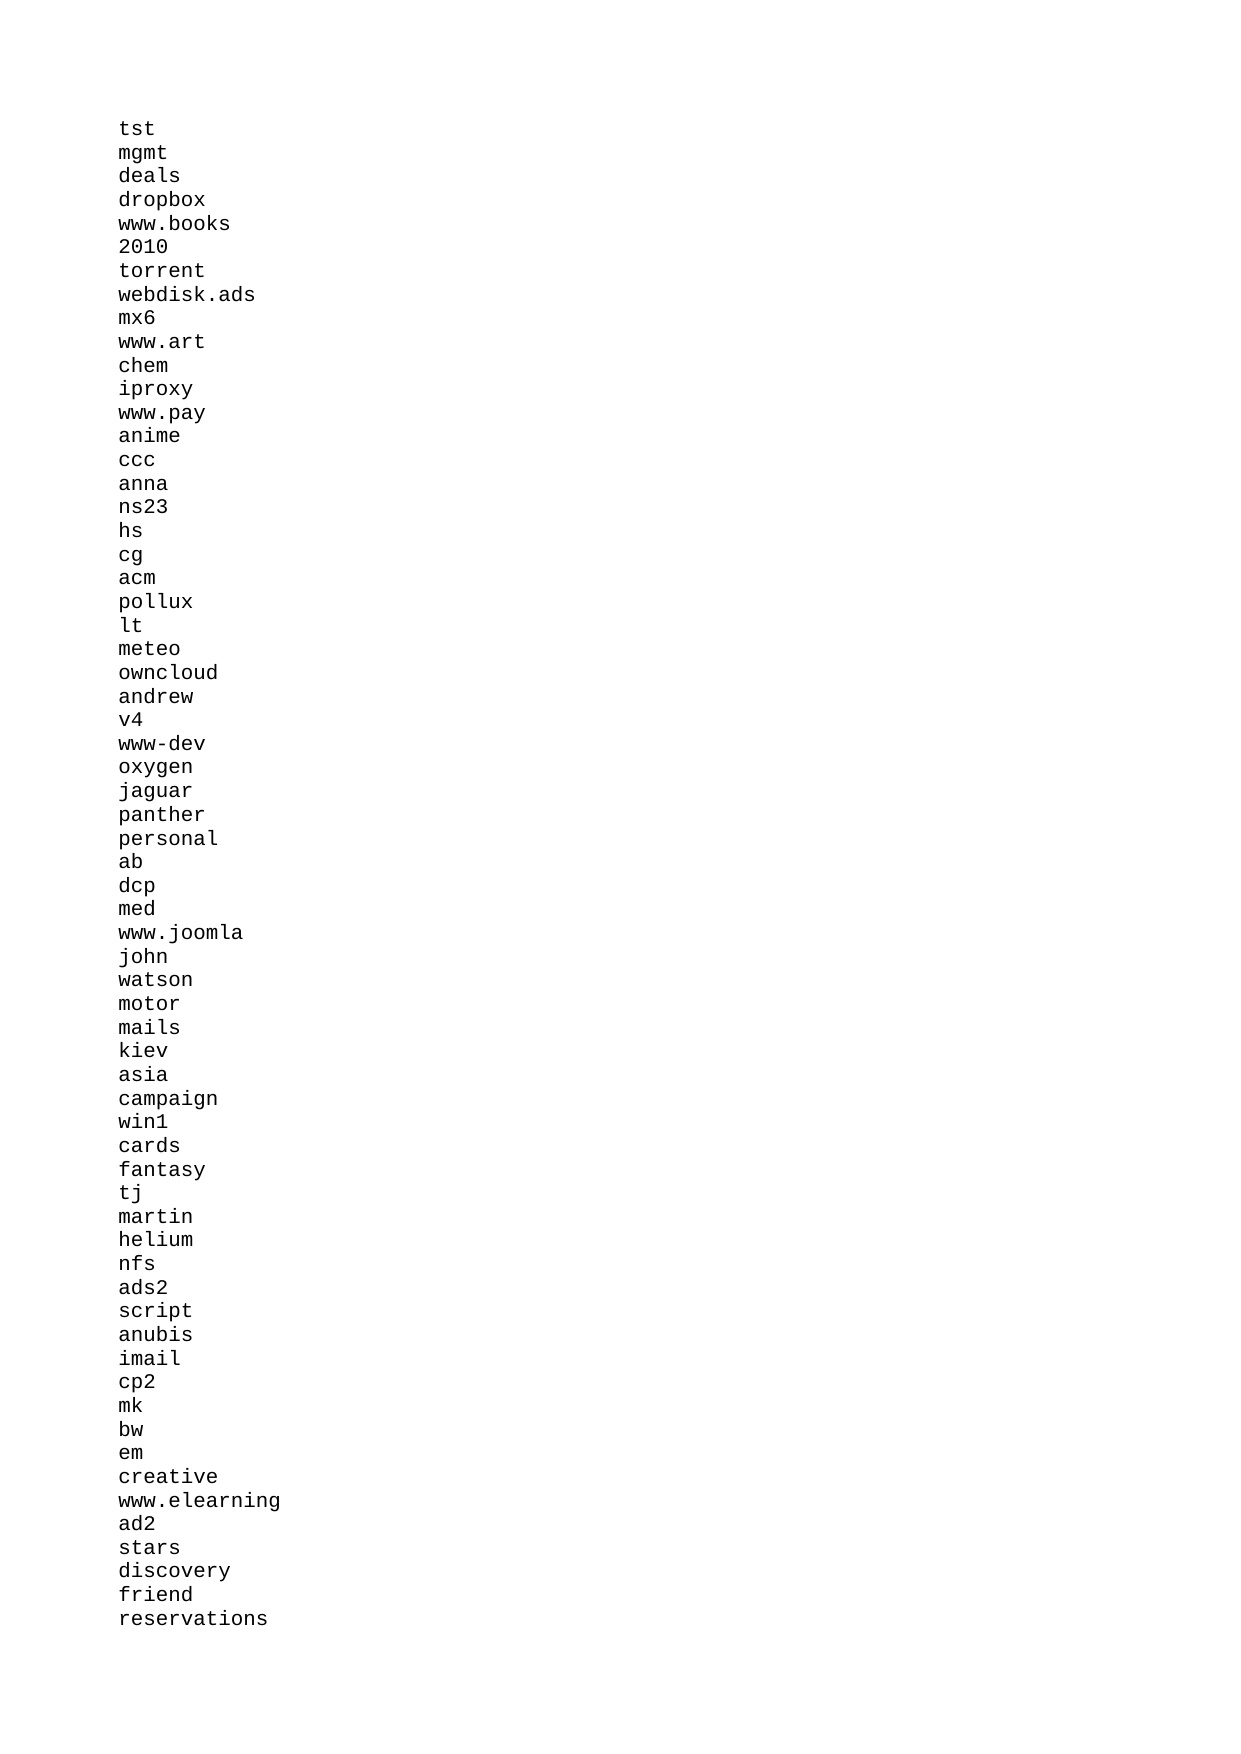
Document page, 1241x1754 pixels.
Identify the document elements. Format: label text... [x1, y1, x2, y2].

text ns23 [118, 496, 1122, 520]
text anubis [118, 1324, 1122, 1348]
text pollux [118, 591, 1122, 615]
text ccc [118, 449, 1122, 473]
text www.books [118, 213, 1122, 236]
text helium [118, 1229, 1122, 1253]
text www-dev [118, 733, 1122, 757]
text www.elearning [118, 1489, 1122, 1513]
text v4 [118, 709, 1122, 733]
text mx6 [118, 307, 1122, 331]
text imail [118, 1348, 1122, 1371]
text anna [118, 473, 1122, 496]
text cg [118, 544, 1122, 567]
text em [118, 1442, 1122, 1466]
text john [118, 946, 1122, 969]
text med [118, 898, 1122, 922]
text script [118, 1300, 1122, 1324]
text acm [118, 567, 1122, 591]
text watson [118, 969, 1122, 993]
text cp2 [118, 1371, 1122, 1395]
text kiev [118, 1040, 1122, 1064]
text friend [118, 1584, 1122, 1608]
text dropbox [118, 189, 1122, 213]
text mails [118, 1017, 1122, 1040]
text dcp [118, 875, 1122, 898]
text tj [118, 1182, 1122, 1206]
text owncloud [118, 662, 1122, 686]
text hs [118, 520, 1122, 544]
text creative [118, 1466, 1122, 1489]
text win1 [118, 1111, 1122, 1135]
text reservations [118, 1608, 1122, 1631]
text ad2 [118, 1513, 1122, 1537]
text www.joomla [118, 922, 1122, 946]
text ads2 [118, 1277, 1122, 1300]
text tst [118, 118, 1122, 142]
text www.pay [118, 402, 1122, 426]
text nfs [118, 1253, 1122, 1277]
text ab [118, 851, 1122, 875]
text campaign [118, 1088, 1122, 1111]
text panther [118, 804, 1122, 827]
text anime [118, 426, 1122, 449]
text chem [118, 354, 1122, 378]
text mgmt [118, 142, 1122, 165]
text cards [118, 1135, 1122, 1158]
text personal [118, 827, 1122, 851]
text mk [118, 1395, 1122, 1419]
text motor [118, 993, 1122, 1017]
text martin [118, 1206, 1122, 1229]
text fantasy [118, 1158, 1122, 1182]
text oxygen [118, 757, 1122, 780]
text 2010 [118, 236, 1122, 260]
text discovery [118, 1561, 1122, 1584]
text asia [118, 1064, 1122, 1088]
text deals [118, 165, 1122, 189]
text lt [118, 615, 1122, 638]
text meteo [118, 638, 1122, 662]
text stars [118, 1537, 1122, 1561]
text bw [118, 1419, 1122, 1442]
text www.art [118, 331, 1122, 354]
text torrent [118, 260, 1122, 284]
text webdisk.ads [118, 284, 1122, 307]
text andrew [118, 686, 1122, 709]
text iproxy [118, 378, 1122, 402]
text jaguar [118, 780, 1122, 804]
